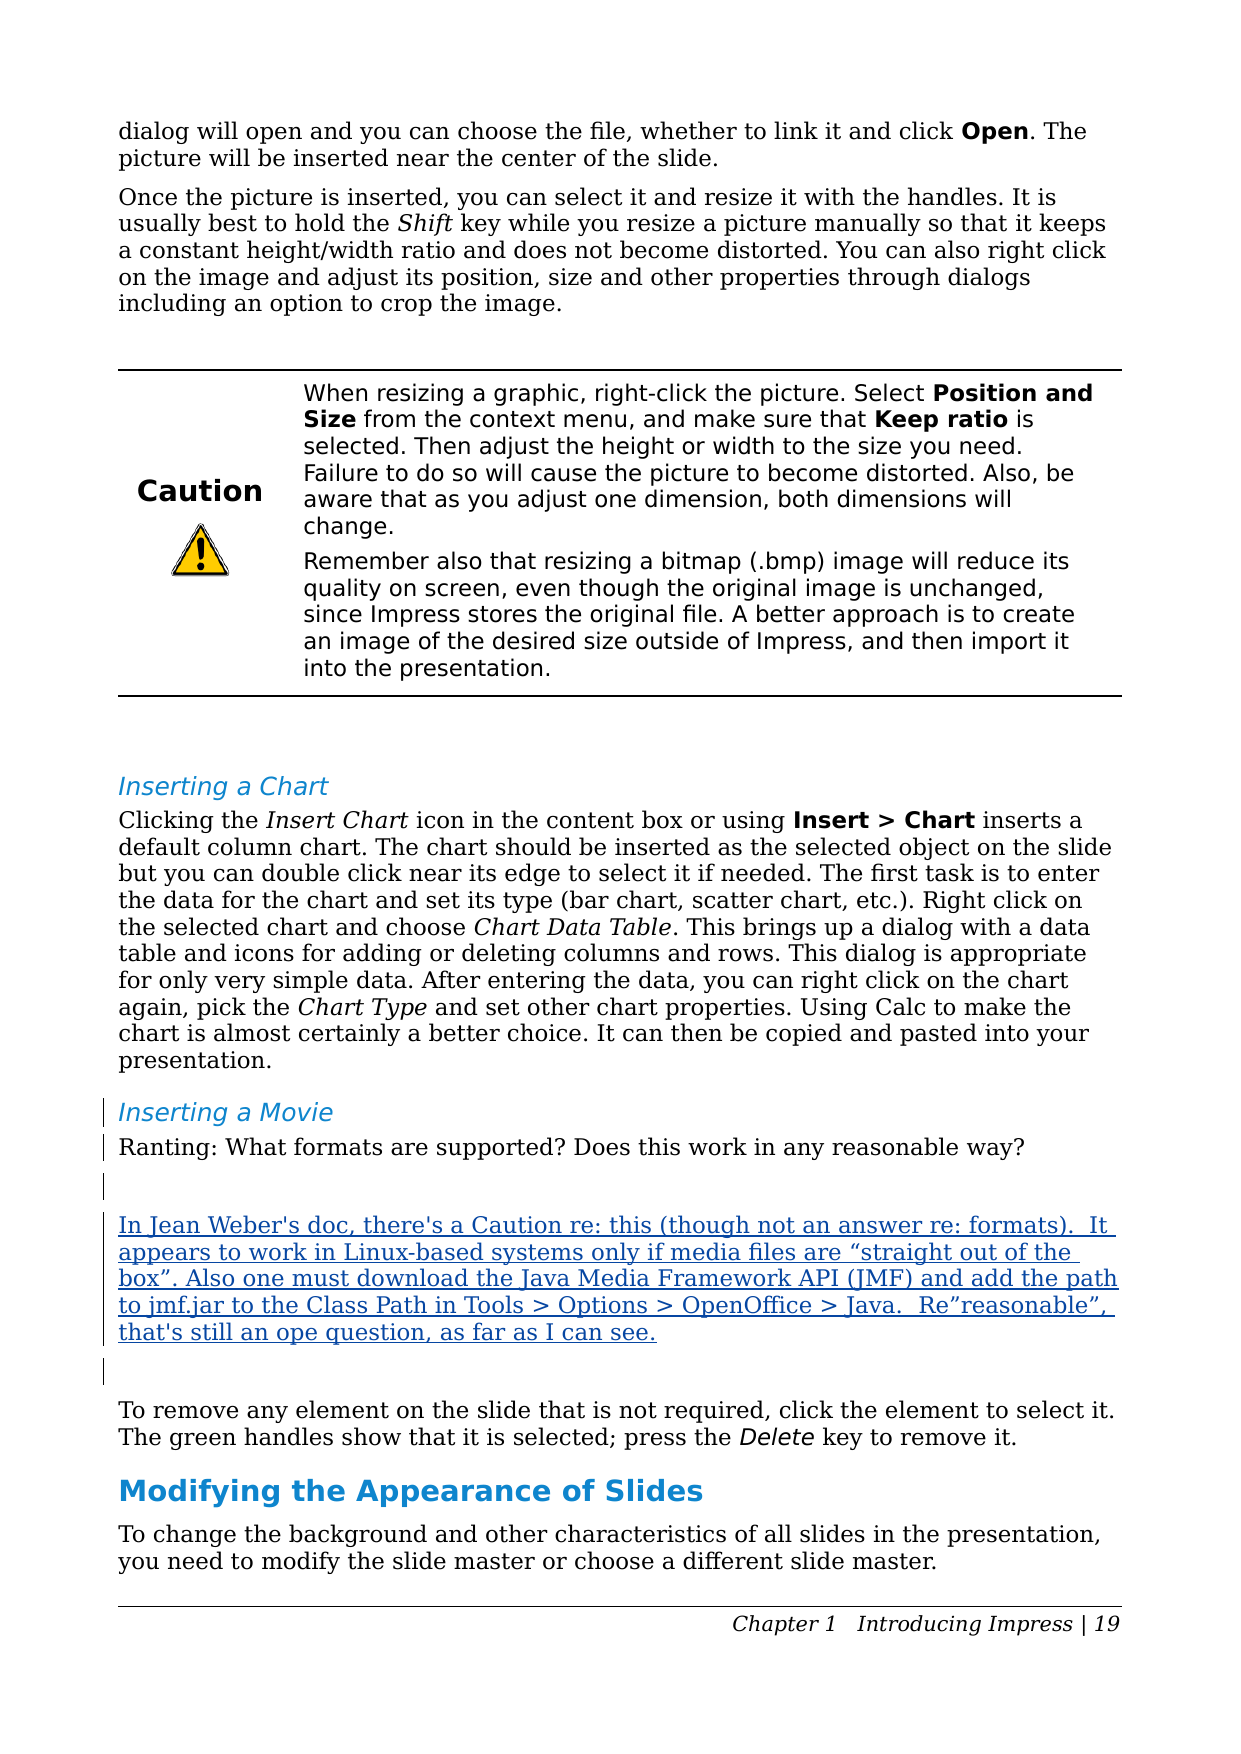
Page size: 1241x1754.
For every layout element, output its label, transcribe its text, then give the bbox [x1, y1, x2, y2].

text Once the picture is inserted, you can select it and resize it with the handles. It is usually best to hold the Shift key while you resize a picture manually so that it keeps a constant height/width ratio and does not become distorted. You can also right click on the image and adjust its position, size and other properties through dialogs including an option to crop the image. [118, 184, 1122, 317]
subtitle Inserting a Movie [118, 1098, 1122, 1127]
picture [167, 519, 233, 580]
text To remove any element on the slide that is not required, click the element to select it. The green handles show that it is selected; press the Delete key to remove it. [118, 1397, 1122, 1451]
subtitle Modifying the Appearance of Slides [118, 1475, 1122, 1509]
table_header When resizing a graphic, right-click the picture. Select Position and Size from the context menu, and make sure that Keep ratio is selected. Then adjust the height or width to the size you need. Failure to do so will cause the picture to become distorted. Also, be aware that as you adjust one dimension, both dimensions will change. Remember also that resizing a bitmap (.bmp) image will reduce its quality on screen, even though the original image is unchanged, since Impress stores the original file. A better approach is to create an image of the desired size outside of Impress, and then import it into the presentation. [282, 371, 1122, 694]
text Ranting: What formats are supported? Does this work in any reasonable way? [118, 1134, 1122, 1161]
text Clicking the Insert Chart icon in the content box or using Insert > Chart inserts a default column chart. The chart should be inserted as the selected object on the slide but you can double click near its edge to select it if needed. The first task is to enter the data for the chart and set its type (bar chart, scatter chart, etc.). Right click on the selected chart and choose Chart Data Table. This brings up a dialog with a data table and icons for adding or deleting columns and rows. This dialog is appropriate for only very simple data. After entering the data, you can right click on the chart again, pick the Chart Type and set other chart properties. Using Calc to make the chart is almost certainly a better choice. It can then be copied and pasted into your presentation. [118, 807, 1122, 1074]
subtitle Inserting a Chart [118, 772, 1122, 801]
text To change the background and other characteristics of all slides in the presentation, you need to modify the slide master or choose a different slide master. [118, 1521, 1122, 1574]
text In Jean Weber's doc, there's a Caution re: this (though not an answer re: formats). It appears to work in Linux-based systems only if media files are “straight out of the box”. Also one must download the Java Media Framework API (JMF) and add the path to jmf.jar to the Class Path in Tools > Options > OpenOffice > Java. Re”reasonable”, that's still an ope question, as far as I can see. [118, 1212, 1122, 1346]
table_header Caution [118, 371, 282, 694]
text dialog will open and you can choose the file, whether to link it and click Open. The picture will be inserted near the center of the slide. [118, 118, 1122, 171]
